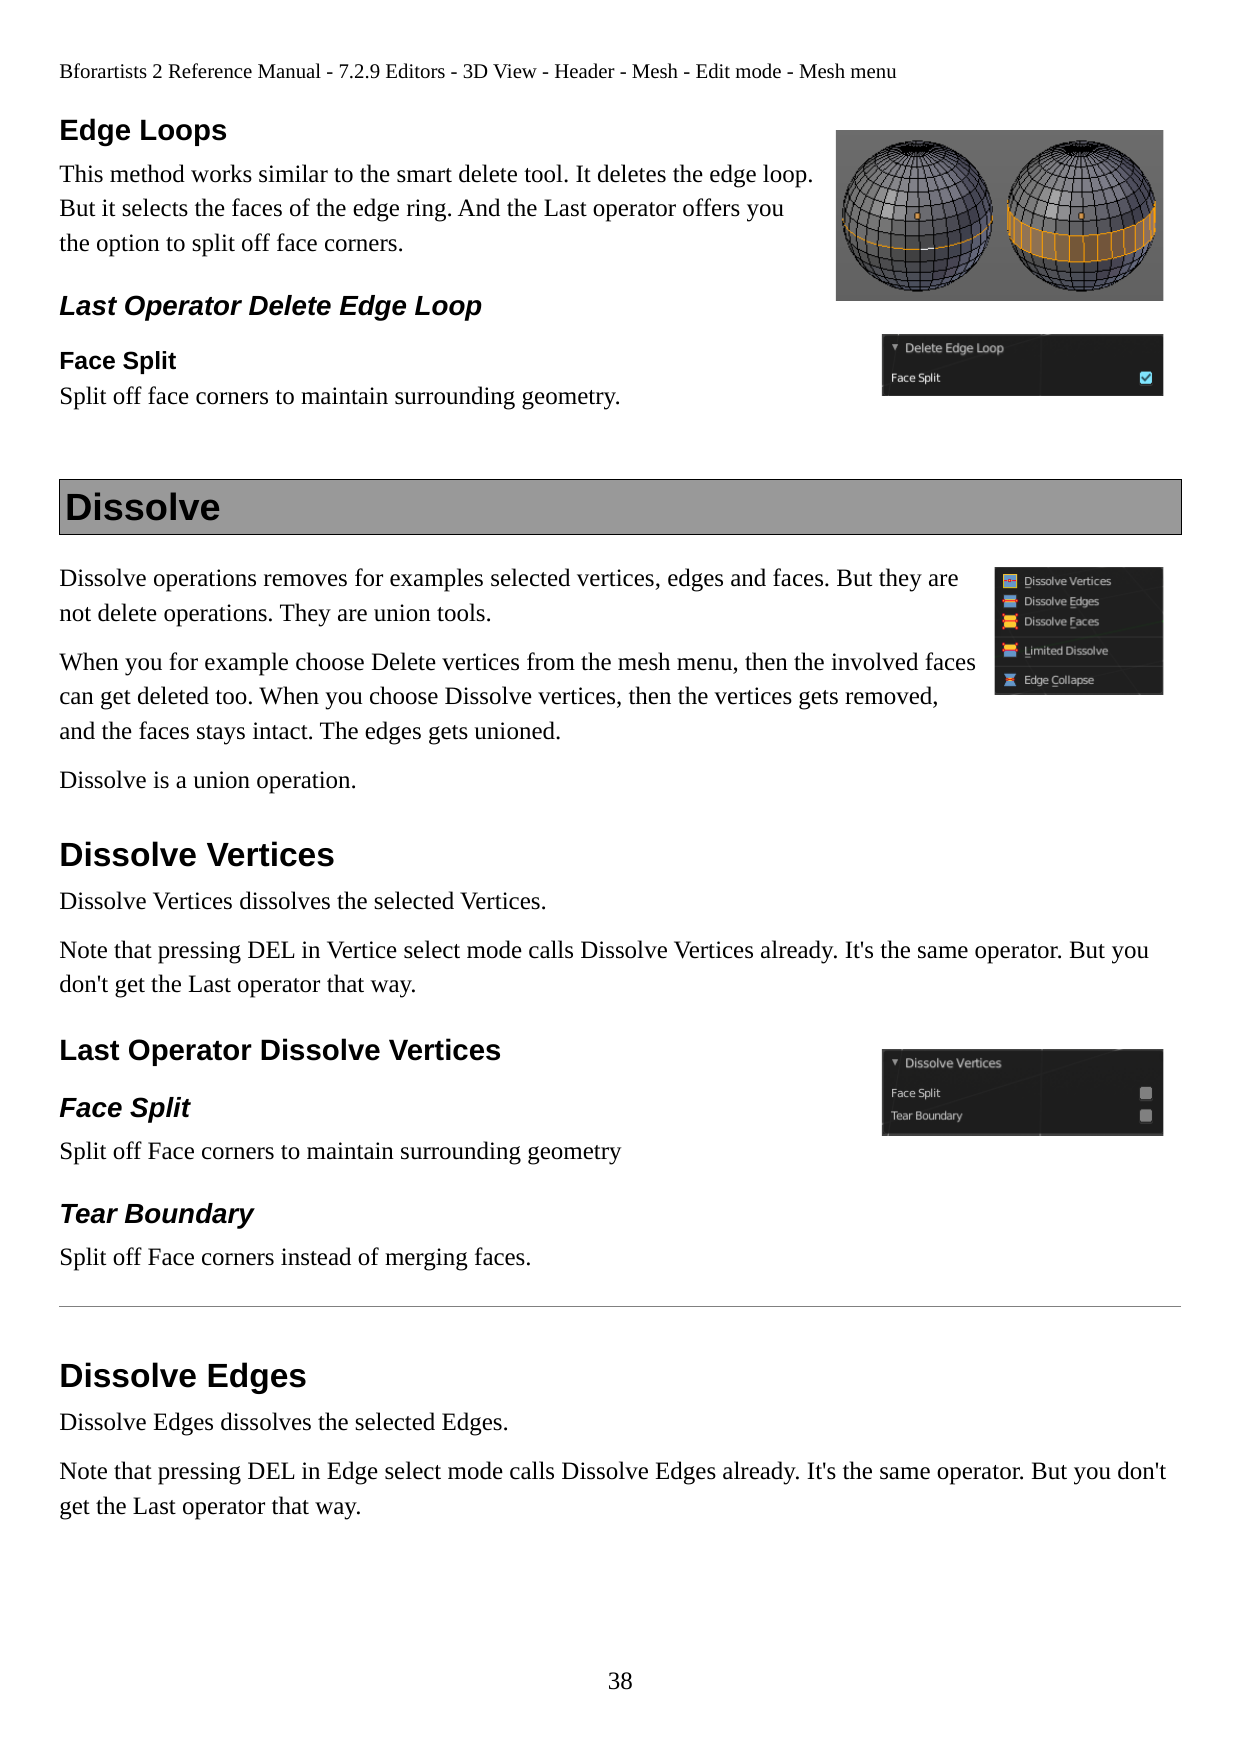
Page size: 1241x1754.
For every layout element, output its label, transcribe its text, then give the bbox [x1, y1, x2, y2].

subtitle Edge Loops [59, 113, 1181, 146]
subtitle [1164, 1092, 1181, 1124]
table_header Dissolve [60, 480, 1181, 534]
text Dissolve operations removes for examples selected vertices, edges and faces. But they are not delete operations. They are union tools. [59, 563, 1181, 626]
text Split off Face corners instead of merging faces. [59, 1242, 1181, 1271]
subtitle Last Operator Delete Edge Loop [59, 289, 1181, 321]
text Note that pressing DEL in Edge select mode calls Dissolve Edges already. It's the same operator. But you don't get the Last operator that way. [59, 1456, 1181, 1519]
picture [994, 567, 1164, 695]
subtitle Last Operator Dissolve Vertices [59, 1033, 1181, 1067]
picture [835, 130, 1164, 301]
text Note that pressing DEL in Vertice select mode calls Dissolve Vertices already. It's the same operator. But you don't get the Last operator that way. [59, 935, 1181, 998]
picture [881, 334, 1164, 396]
text Split off face corners to maintain surrounding geometry. [59, 381, 1181, 410]
text This method works similar to the smart delete tool. It deletes the edge loop. But it selects the faces of the edge ring. And the Last operator offers you the option to split off face corners. [59, 159, 835, 257]
text Dissolve is a union operation. [59, 765, 1181, 793]
text Dissolve Edges dissolves the selected Edges. [59, 1407, 1181, 1436]
subtitle [1164, 346, 1181, 375]
text Dissolve Vertices dissolves the selected Vertices. [59, 886, 1181, 914]
text When you for example choose Delete vertices from the mesh menu, then the involved faces can get deleted too. When you choose Dissolve vertices, then the vertices gets removed, and the faces stays intact. The edges gets unioned. [59, 647, 1181, 744]
subtitle Tear Boundary [59, 1198, 1181, 1229]
subtitle Face Split [59, 346, 881, 375]
subtitle Face Split [59, 1092, 881, 1124]
subtitle Dissolve Edges [59, 1356, 1181, 1395]
text Split off Face corners to maintain surrounding geometry [59, 1136, 1181, 1165]
picture [881, 1049, 1164, 1136]
subtitle Dissolve Vertices [59, 835, 1181, 873]
